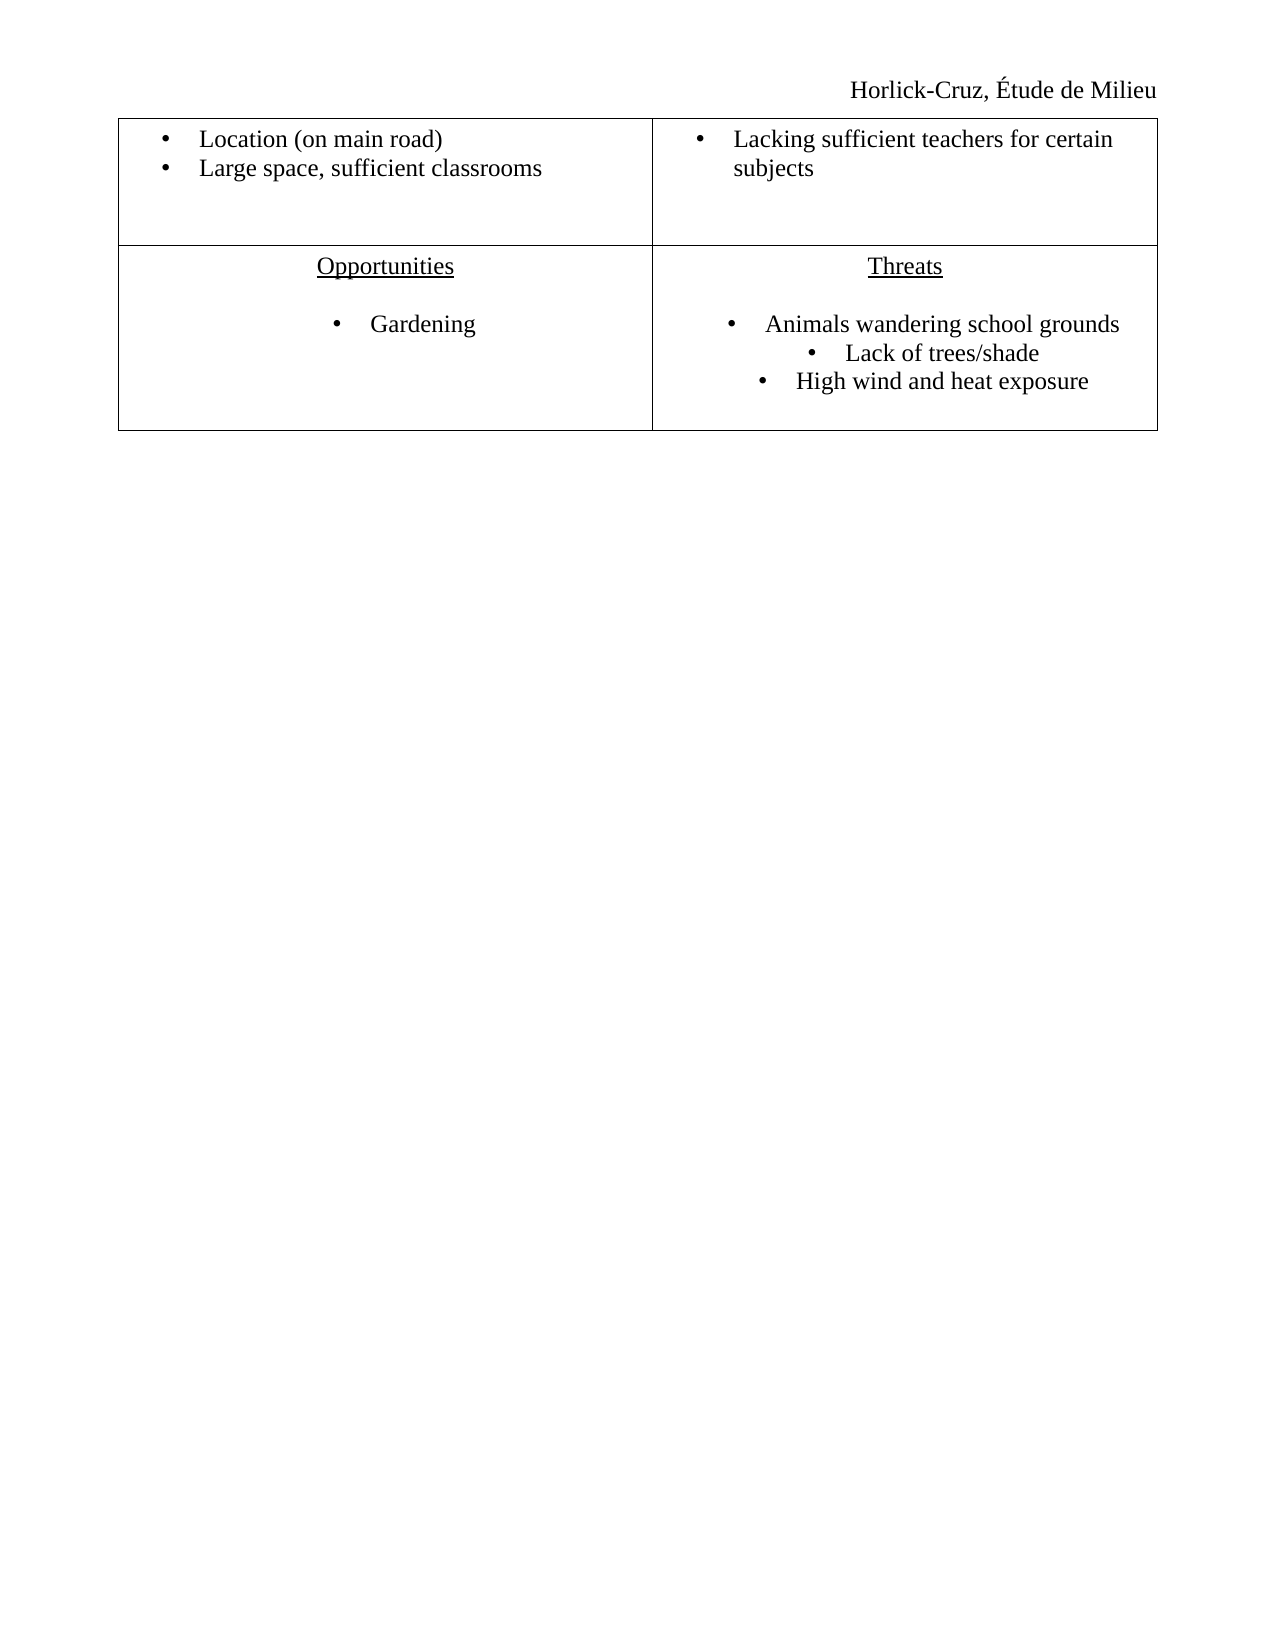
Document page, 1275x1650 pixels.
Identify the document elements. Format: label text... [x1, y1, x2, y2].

table_cell Threats Animals wandering school grounds Lack of trees/shade High wind and heat exposure [653, 246, 1157, 429]
table_cell Opportunities Gardening [119, 246, 652, 429]
table_header Weaknesses Infrastructure, lack of lights or electricity Lacking sufficient teachers for certain subjects [653, 119, 1157, 245]
table_header Strengths Staff and work environment Location (on main road) Large space, sufficient classrooms [119, 119, 652, 245]
